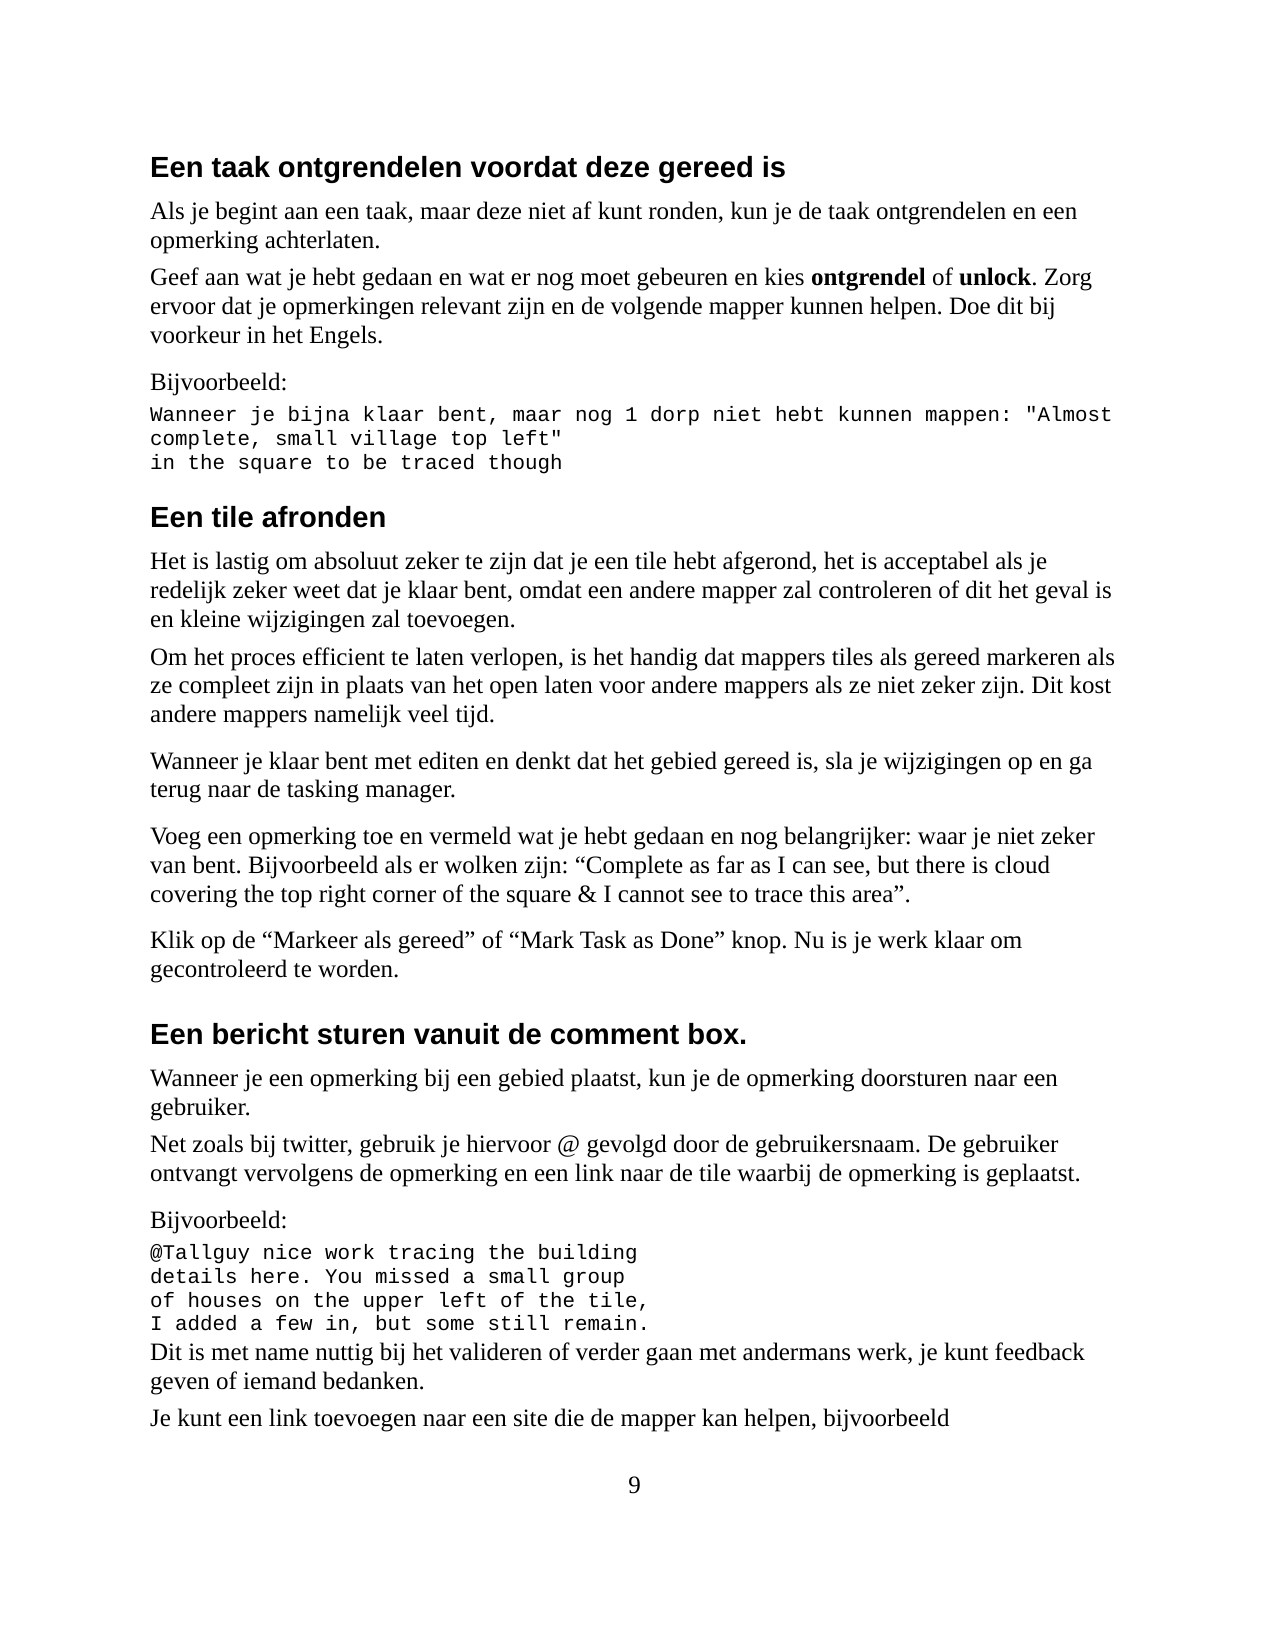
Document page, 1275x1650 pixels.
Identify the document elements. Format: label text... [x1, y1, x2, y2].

text Voeg een opmerking toe en vermeld wat je hebt gedaan en nog belangrijker: waar je niet zeker van bent. Bijvoorbeeld als er wolken zijn: “Complete as far as I can see, but there is cloud covering the top right corner of the square & I cannot see to trace this area”. [150, 821, 1125, 907]
text @Tallguy nice work tracing the building [150, 1242, 1125, 1266]
text I added a few in, but some still remain. [150, 1313, 1125, 1337]
text Bijvoorbeeld: [150, 1205, 1125, 1233]
text Als je begint aan een taak, maar deze niet af kunt ronden, kun je de taak ontgrendelen en een opmerking achterlaten. [150, 196, 1125, 253]
subtitle Een taak ontgrendelen voordat deze gereed is [150, 150, 1125, 183]
text Bijvoorbeeld: [150, 367, 1125, 395]
text Om het proces efficient te laten verlopen, is het handig dat mappers tiles als gereed markeren als ze compleet zijn in plaats van het open laten voor andere mappers als ze niet zeker zijn. Dit kost andere mappers namelijk veel tijd. [150, 642, 1125, 728]
text Wanneer je een opmerking bij een gebied plaatst, kun je de opmerking doorsturen naar een gebruiker. [150, 1063, 1125, 1120]
text Je kunt een link toevoegen naar een site die de mapper kan helpen, bijvoorbeeld [150, 1403, 1125, 1432]
text Wanneer je bijna klaar bent, maar nog 1 dorp niet hebt kunnen mappen: "Almost complete, small village top left" [150, 404, 1125, 452]
text in the square to be traced though [150, 452, 1125, 475]
text Klik op de “Markeer als gereed” of “Mark Task as Done” knop. Nu is je werk klaar om gecontroleerd te worden. [150, 925, 1125, 983]
text Net zoals bij twitter, gebruik je hiervoor @ gevolgd door de gebruikersnaam. De gebruiker ontvangt vervolgens de opmerking en een link naar de tile waarbij de opmerking is geplaatst. [150, 1129, 1125, 1187]
subtitle Een bericht sturen vanuit de comment box. [150, 1017, 1125, 1050]
text Het is lastig om absoluut zeker te zijn dat je een tile hebt afgerond, het is acceptabel als je redelijk zeker weet dat je klaar bent, omdat een andere mapper zal controleren of dit het geval is en kleine wijzigingen zal toevoegen. [150, 546, 1125, 633]
text Dit is met name nuttig bij het valideren of verder gaan met andermans werk, je kunt feedback geven of iemand bedanken. [150, 1337, 1125, 1394]
text Wanneer je klaar bent met editen en denkt dat het gebied gereed is, sla je wijzigingen op en ga terug naar de tasking manager. [150, 746, 1125, 803]
text details here. You missed a small group [150, 1266, 1125, 1290]
text Geef aan wat je hebt gedaan en wat er nog moet gebeuren en kies ontgrendel of unlock. Zorg ervoor dat je opmerkingen relevant zijn en de volgende mapper kunnen helpen. Doe dit bij voorkeur in het Engels. [150, 262, 1125, 349]
text of houses on the upper left of the tile, [150, 1290, 1125, 1313]
subtitle Een tile afronden [150, 500, 1125, 534]
